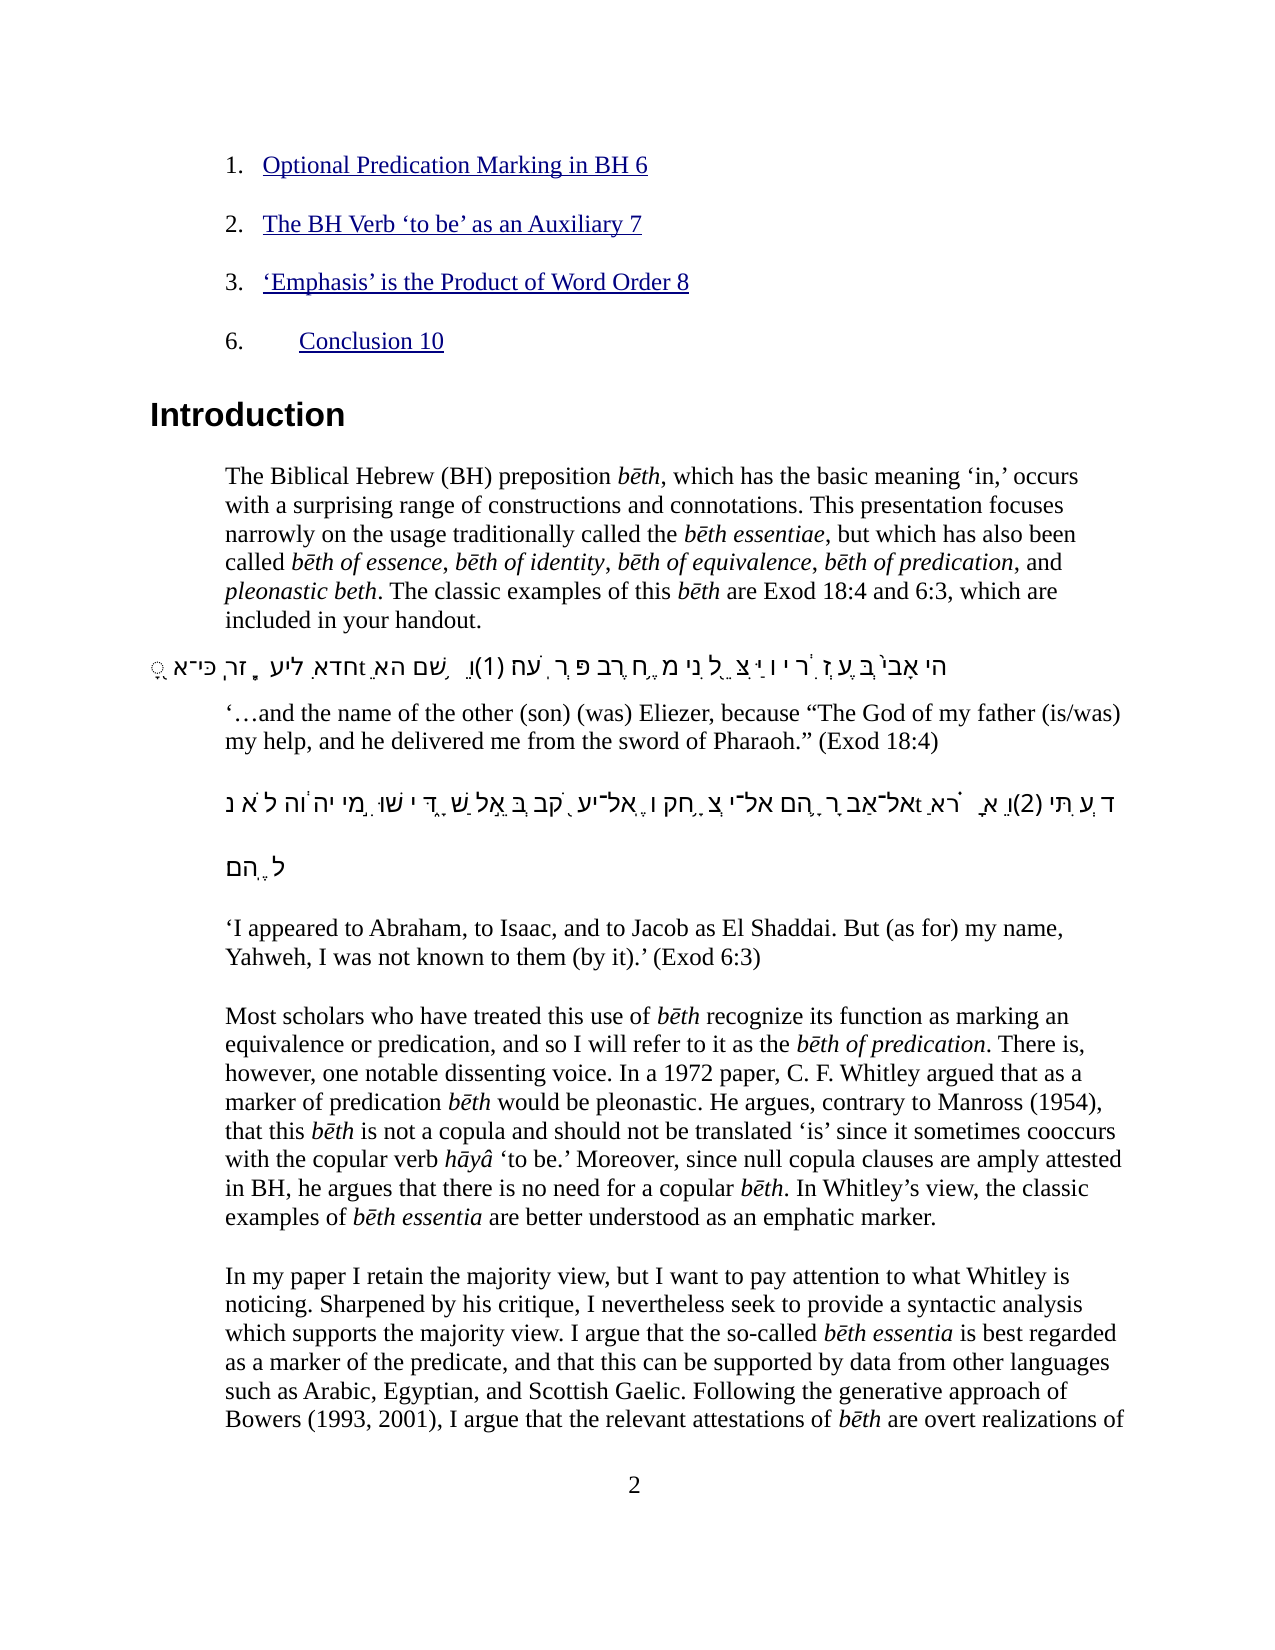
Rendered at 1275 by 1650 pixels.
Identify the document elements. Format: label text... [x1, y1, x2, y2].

text Most scholars who have treated this use of bēth recognize its function as marking an equivalence or predication, and so I will refer to it as the bēth of predication. There is, however, one notable dissenting voice. In a 1972 paper, C. F. Whitley argued that as a marker of predication bēth would be pleonastic. He argues, contrary to Manross (1954), that this bēth is not a copula and should not be translated ‘is’ since it sometimes cooccurs with the copular verb hāyâ ‘to be.’ Moreover, since null copula clauses are amply attested in BH, he argues that there is no need for a copular bēth. In Whitley’s view, the classic examples of bēth essentia are better understood as an emphatic marker. [225, 1001, 1125, 1231]
text The Biblical Hebrew (BH) preposition bēth, which has the basic meaning ‘in,’ occurs with a surprising range of constructions and connotations. This presentation focuses narrowly on the usage traditionally called the bēth essentiae, but which has also been called bēth of essence, bēth of identity, bēth of equivalence, bēth of predication, and pleonastic beth. The classic examples of this bēth are Exod 18:4 and 6:3, which are included in your handout. [225, 461, 1125, 634]
list ‘Emphasis’ is the Product of Word Order 8 [225, 267, 1125, 296]
list Optional Predication Marking in BH 6 [225, 150, 1125, 179]
text אל־אַב ָר ָ ֛הם אל־י ְצ ָ ֥חק ו ֶ ֽאל־יע ֖ ֹקב ְבּ ֵא֣ל ַשׁ ָ ֑דּ י שׁוּ ִ ֣מי יה ֔וה ל ֹא נt ַד ְע ִתּי (2) ו ֵא ָ ֗רא [225, 785, 1125, 819]
text ‘I appeared to Abraham, to Isaac, and to Jacob as El Shaddai. But (as for) my name, Yahweh, I was not known to them (by it).’ (Exod 6:3) [225, 913, 1125, 971]
list The BH Verb ‘to be’ as an Auxiliary 7 [225, 209, 1125, 237]
text ‘…and the name of the other (son) (was) Eliezer, because “The God of my father (is/was) my help, and he delivered me from the sword of Pharaoh.” (Exod 18:4) [225, 698, 1125, 755]
list Conclusion 10 [225, 326, 1125, 355]
text In my paper I retain the majority view, but I want to pay attention to what Whitley is noticing. Sharpened by his critique, I nevertheless seek to provide a syntactic analysis which supports the majority view. I argue that the so-called bēth essentia is best regarded as a marker of the predicate, and that this can be supported by data from other languages such as Arabic, Egyptian, and Scottish Gaelic. Following the generative approach of Bowers (1993, 2001), I argue that the relevant attestations of bēth are overt realizations of [225, 1261, 1125, 1433]
subtitle Introduction [150, 395, 1125, 434]
text ָ ֖חד א ִליע ֑ ֶזר ֽכּי־אt ֵהי אָבי֙ ְבּ ֶע ְז ִ ֔ר י ו ַיּ ִצּ ֵ ֖ל ִני מ ֶ ֥ח ֶרב פּ ְר ֽ ֹעה׃ (1) ו ֵ ֥שׁם הא [150, 649, 1125, 683]
text ל ֶ ֽהם׃ [225, 849, 1125, 883]
